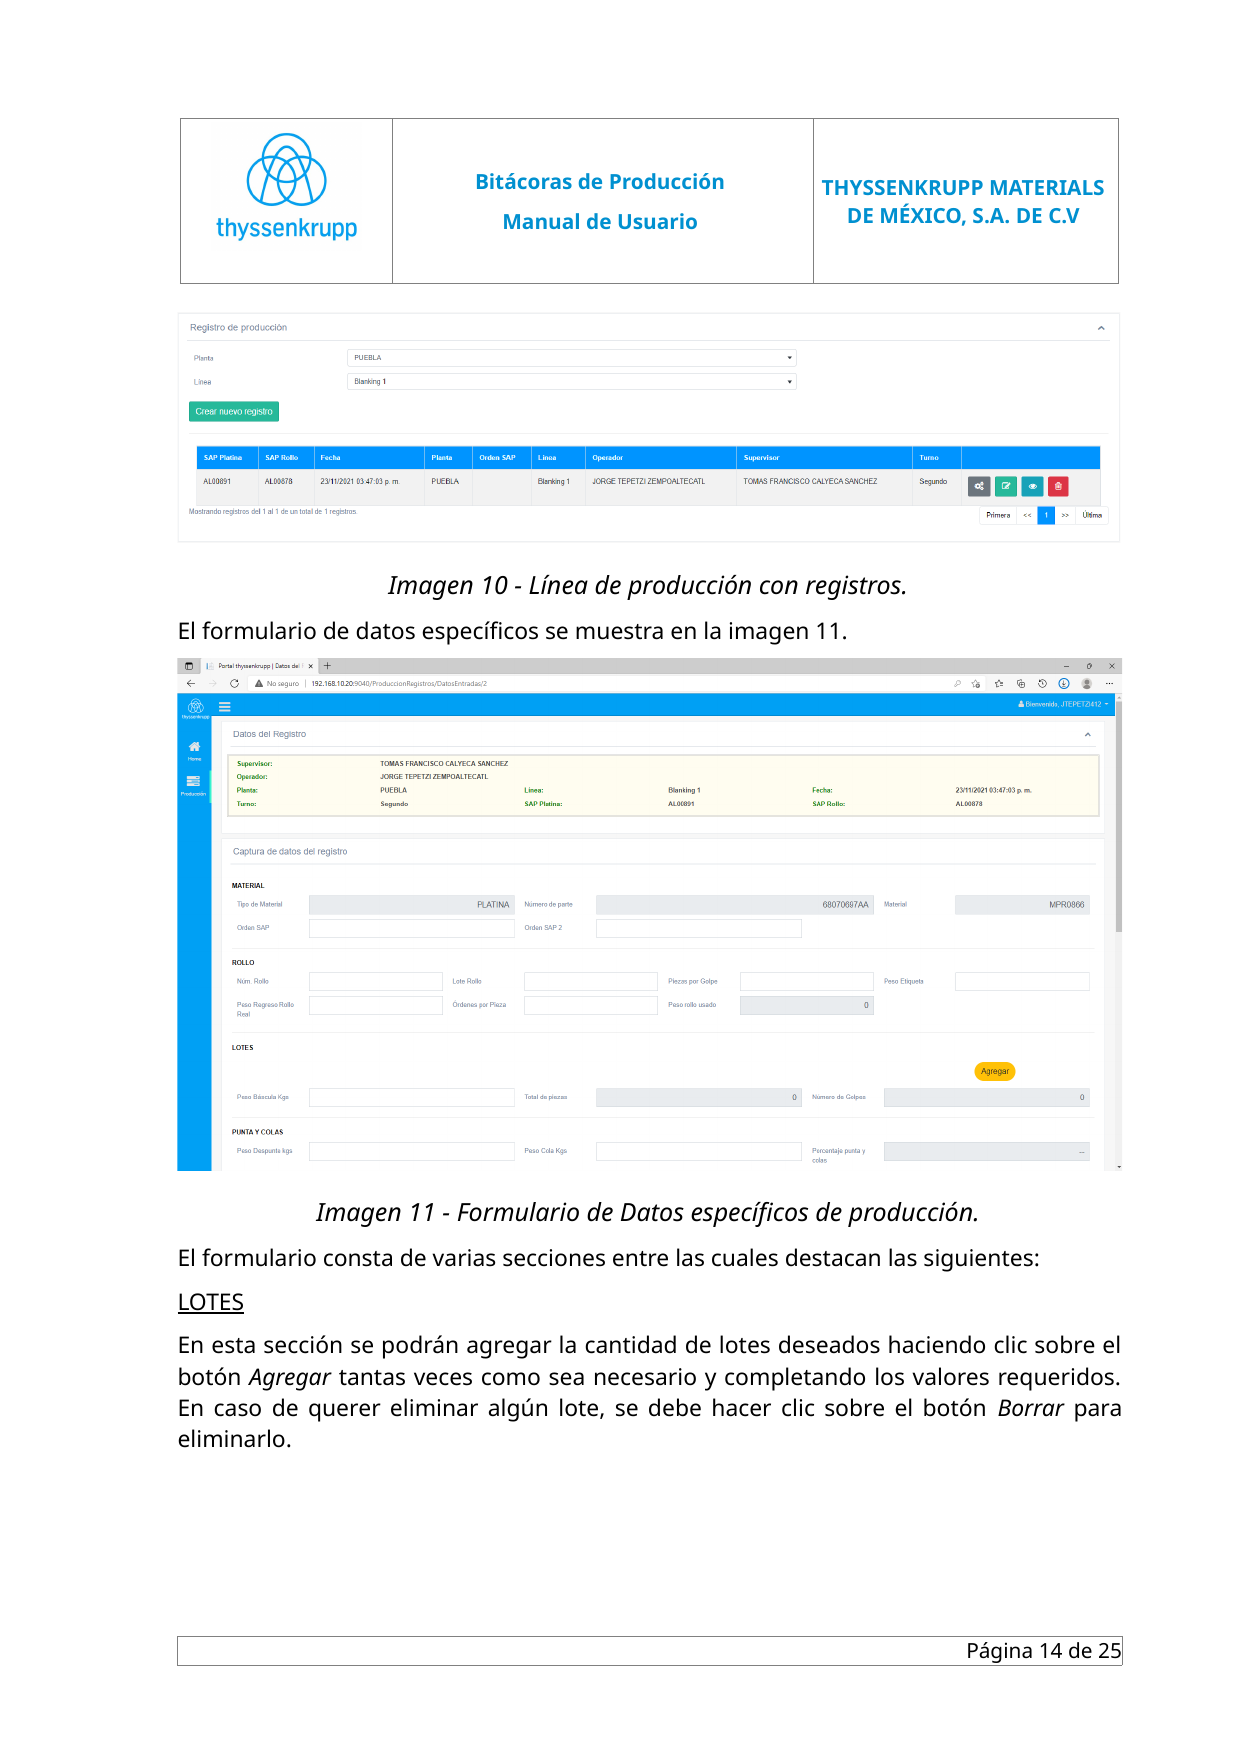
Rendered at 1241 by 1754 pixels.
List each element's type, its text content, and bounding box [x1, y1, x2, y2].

text Imagen 11 - Formulario de Datos específicos de producción. [177, 1195, 1122, 1229]
text En esta sección se podrán agregar la cantidad de lotes deseados haciendo clic sobre el botón Agregar tantas veces como sea necesario y completando los valores requeridos. En caso de querer eliminar algún lote, se debe hacer clic sobre el botón Borrar para eliminarlo. [177, 1329, 1122, 1454]
text El formulario consta de varias secciones entre las cuales destacan las siguientes: [177, 1242, 1122, 1273]
text Imagen 10 - Línea de producción con registros. [177, 568, 1122, 602]
text LOTES [177, 1285, 1122, 1317]
text El formulario de datos específicos se muestra en la imagen 11. [177, 614, 1122, 646]
